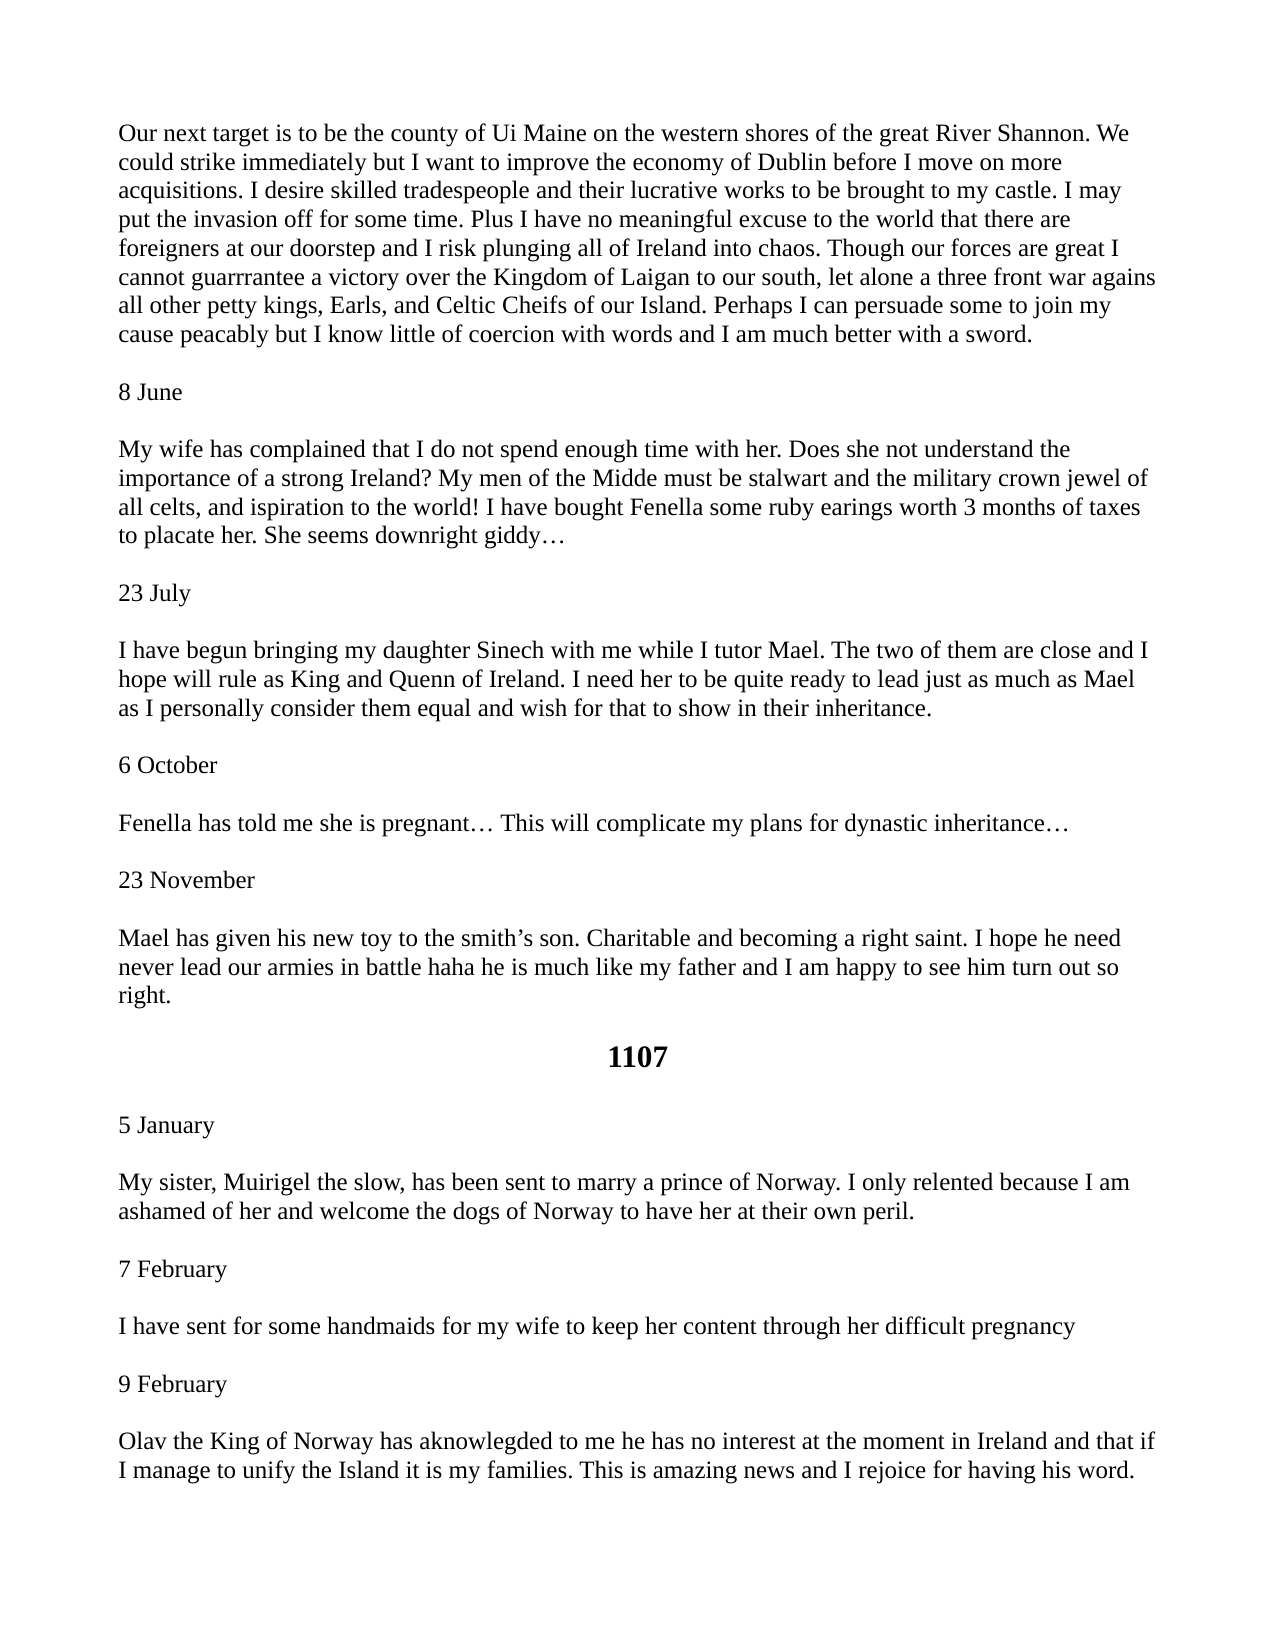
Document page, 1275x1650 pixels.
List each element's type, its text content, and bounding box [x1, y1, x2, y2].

text 23 November [118, 866, 1157, 894]
text 9 February [118, 1369, 1157, 1397]
text Mael has given his new toy to the smith’s son. Charitable and becoming a right saint. I hope he need never lead our armies in battle haha he is much like my father and I am happy to see him turn out so right. [118, 923, 1157, 1009]
text 23 July [118, 578, 1157, 607]
text My wife has complained that I do not spend enough time with her. Does she not understand the importance of a strong Ireland? My men of the Midde must be stalwart and the military crown jewel of all celts, and ispiration to the world! I have bought Fenella some ruby earings worth 3 months of taxes to placate her. She seems downright giddy… [118, 434, 1157, 549]
text My sister, Muirigel the slow, has been sent to marry a prince of Norway. I only relented because I am ashamed of her and welcome the dogs of Norway to have her at their own peril. [118, 1167, 1157, 1225]
text 6 October [118, 751, 1157, 779]
text 8 June [118, 377, 1157, 406]
text 7 February [118, 1254, 1157, 1282]
text Fenella has told me she is pregnant… This will complicate my plans for dynastic inheritance… [118, 808, 1157, 837]
text I have begun bringing my daughter Sinech with me while I tutor Mael. The two of them are close and I hope will rule as King and Quenn of Ireland. I need her to be quite ready to lead just as much as Mael as I personally consider them equal and wish for that to show in their inheritance. [118, 636, 1157, 722]
text Olav the King of Norway has aknowlegded to me he has no interest at the moment in Ireland and that if I manage to unify the Island it is my families. This is amazing news and I rejoice for having his word. [118, 1426, 1157, 1484]
text 1107 [118, 1038, 1157, 1074]
text Our next target is to be the county of Ui Maine on the western shores of the great River Shannon. We could strike immediately but I want to improve the economy of Dublin before I move on more acquisitions. I desire skilled tradespeople and their lucrative works to be brought to my castle. I may put the invasion off for some time. Plus I have no meaningful excuse to the world that there are foreigners at our doorstep and I risk plunging all of Ireland into chaos. Though our forces are great I cannot guarrrantee a victory over the Kingdom of Laigan to our south, let alone a three front war agains all other petty kings, Earls, and Celtic Cheifs of our Island. Perhaps I can persuade some to join my cause peacably but I know little of coercion with words and I am much better with a sword. [118, 118, 1157, 348]
text 5 January [118, 1110, 1157, 1139]
text I have sent for some handmaids for my wife to keep her content through her difficult pregnancy [118, 1311, 1157, 1340]
